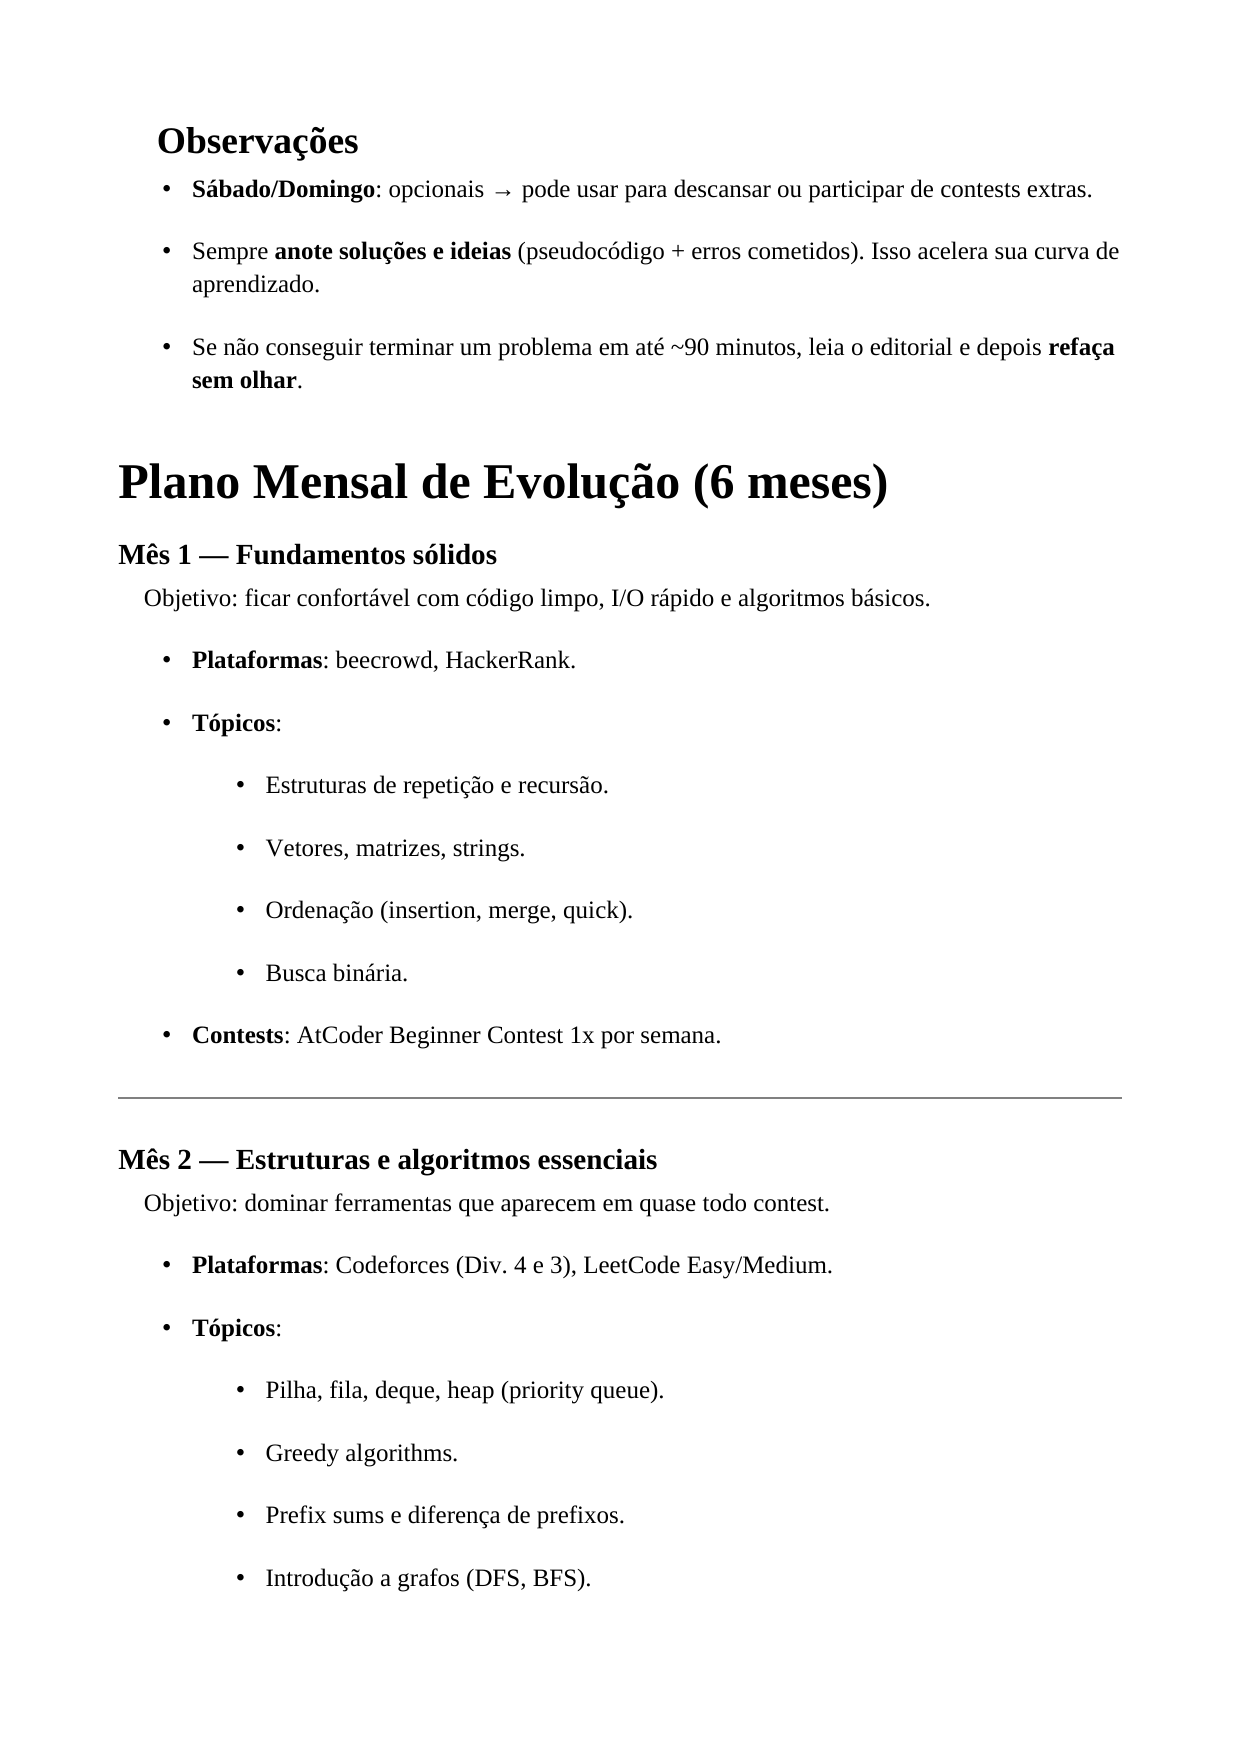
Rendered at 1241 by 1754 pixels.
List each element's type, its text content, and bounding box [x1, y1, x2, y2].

list Sábado/Domingo: opcionais → pode usar para descansar ou participar de contests extras. [162, 174, 1122, 202]
subtitle Mês 2 — Estruturas e algoritmos essenciais [118, 1142, 1122, 1175]
list Vetores, matrizes, strings. [236, 833, 1122, 862]
text 🎯 Objetivo: dominar ferramentas que aparecem em quase todo contest. [118, 1188, 1122, 1217]
list Introdução a grafos (DFS, BFS). [236, 1563, 1122, 1592]
list Contests: AtCoder Beginner Contest 1x por semana. [162, 1020, 1122, 1049]
list Sempre anote soluções e ideias (pseudocódigo + erros cometidos). Isso acelera sua curva de aprendizado. [162, 236, 1122, 298]
list Busca binária. [236, 958, 1122, 987]
subtitle 📌 Observações [118, 118, 1122, 161]
list Plataformas: beecrowd, HackerRank. [162, 645, 1122, 674]
list Greedy algorithms. [236, 1438, 1122, 1467]
list Prefix sums e diferença de prefixos. [236, 1500, 1122, 1529]
list Ordenação (insertion, merge, quick). [236, 895, 1122, 924]
subtitle Mês 1 — Fundamentos sólidos [118, 537, 1122, 570]
text 🎯 Objetivo: ficar confortável com código limpo, I/O rápido e algoritmos básicos. [118, 583, 1122, 612]
list Tópicos: [162, 708, 1122, 737]
list Se não conseguir terminar um problema em até ~90 minutos, leia o editorial e depois refaça sem olhar. [162, 332, 1122, 393]
subtitle Plano Mensal de Evolução (6 meses) [118, 452, 1122, 510]
list Tópicos: [162, 1313, 1122, 1342]
list Estruturas de repetição e recursão. [236, 770, 1122, 799]
list Plataformas: Codeforces (Div. 4 e 3), LeetCode Easy/Medium. [162, 1250, 1122, 1279]
list Pilha, fila, deque, heap (priority queue). [236, 1375, 1122, 1404]
